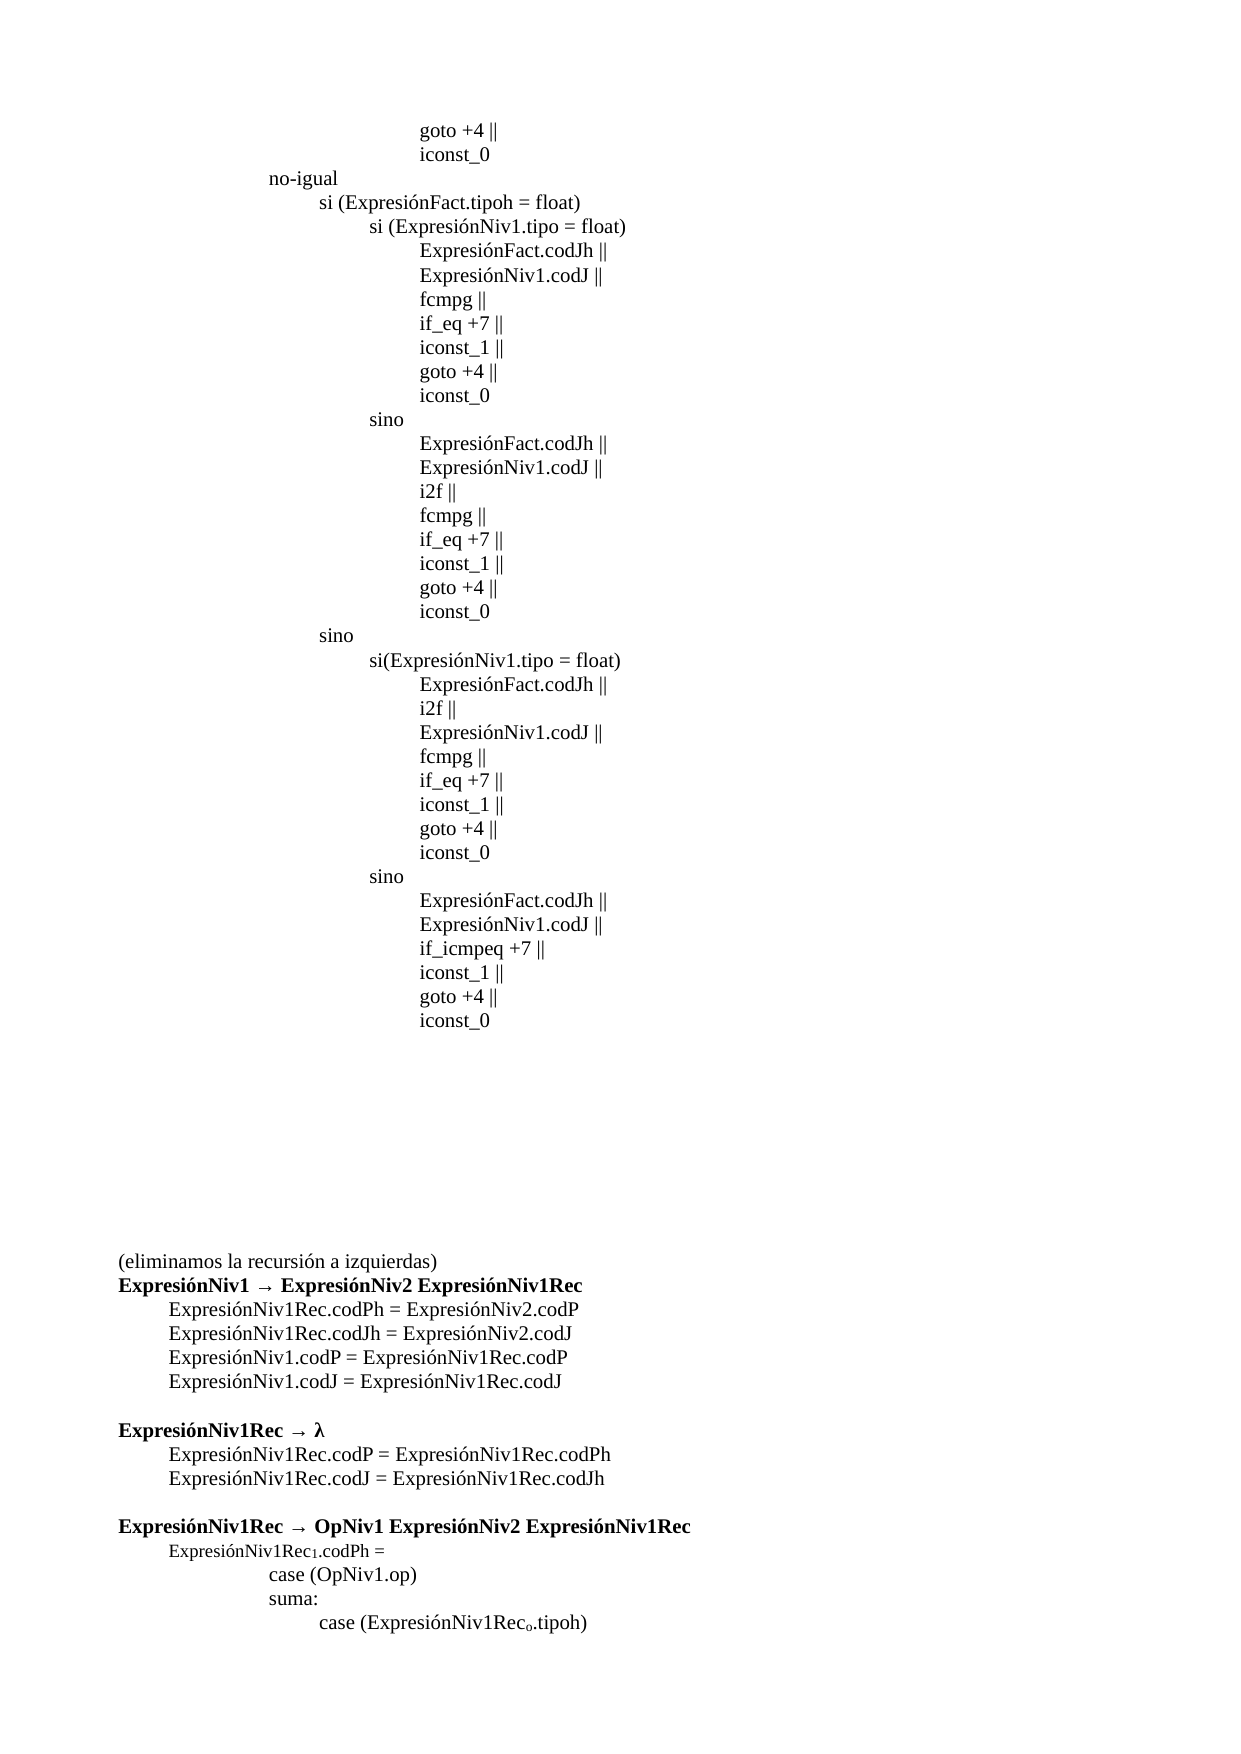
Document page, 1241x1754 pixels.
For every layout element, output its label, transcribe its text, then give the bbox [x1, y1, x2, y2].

text ExpresiónNiv1Rec.codJ = ExpresiónNiv1Rec.codJh [118, 1466, 1122, 1490]
text iconst_0 [118, 383, 1122, 407]
text ExpresiónNiv1Rec → λ [118, 1417, 1122, 1442]
text if_eq +7 || [118, 768, 1122, 792]
text iconst_1 || [118, 551, 1122, 575]
text if_eq +7 || [118, 311, 1122, 335]
text suma: [118, 1586, 1122, 1610]
text iconst_1 || [118, 960, 1122, 984]
text sino [118, 623, 1122, 647]
text goto +4 || [118, 816, 1122, 840]
text ExpresiónFact.codJh || [118, 431, 1122, 455]
text fcmpg || [118, 744, 1122, 768]
text fcmpg || [118, 503, 1122, 527]
text ExpresiónNiv1.codJ || [118, 455, 1122, 479]
text ExpresiónNiv1Rec.codPh = ExpresiónNiv2.codP [118, 1297, 1122, 1321]
text ExpresiónNiv1.codJ || [118, 912, 1122, 936]
text goto +4 || [118, 575, 1122, 599]
text no-igual [118, 166, 1122, 190]
text sino [118, 864, 1122, 888]
text iconst_0 [118, 142, 1122, 166]
text si (ExpresiónNiv1.tipo = float) [118, 214, 1122, 238]
text iconst_1 || [118, 335, 1122, 359]
text goto +4 || [118, 359, 1122, 383]
text ExpresiónNiv1Rec → OpNiv1 ExpresiónNiv2 ExpresiónNiv1Rec [118, 1514, 1122, 1538]
text goto +4 || [118, 984, 1122, 1008]
text ExpresiónFact.codJh || [118, 238, 1122, 262]
text ExpresiónFact.codJh || [118, 672, 1122, 696]
text iconst_0 [118, 840, 1122, 864]
text fcmpg || [118, 287, 1122, 311]
text ExpresiónNiv1Rec.codP = ExpresiónNiv1Rec.codPh [118, 1442, 1122, 1466]
text ExpresiónNiv1Rec.codJh = ExpresiónNiv2.codJ [118, 1321, 1122, 1345]
text (eliminamos la recursión a izquierdas) [118, 1249, 1122, 1273]
text iconst_0 [118, 599, 1122, 623]
text iconst_0 [118, 1008, 1122, 1032]
text iconst_1 || [118, 792, 1122, 816]
text ExpresiónNiv1 → ExpresiónNiv2 ExpresiónNiv1Rec [118, 1273, 1122, 1297]
text if_icmpeq +7 || [118, 936, 1122, 960]
text si (ExpresiónFact.tipoh = float) [118, 190, 1122, 214]
text case (OpNiv1.op) [118, 1562, 1122, 1586]
text sino [118, 407, 1122, 431]
text ExpresiónNiv1.codP = ExpresiónNiv1Rec.codP [118, 1345, 1122, 1369]
text i2f || [118, 479, 1122, 503]
text goto +4 || [118, 118, 1122, 142]
text ExpresiónFact.codJh || [118, 888, 1122, 912]
text si(ExpresiónNiv1.tipo = float) [118, 647, 1122, 672]
text ExpresiónNiv1.codJ = ExpresiónNiv1Rec.codJ [118, 1369, 1122, 1393]
text if_eq +7 || [118, 527, 1122, 551]
text i2f || [118, 696, 1122, 720]
text ExpresiónNiv1.codJ || [118, 262, 1122, 287]
text ExpresiónNiv1Rec1.codPh = [118, 1538, 1122, 1562]
text case (ExpresiónNiv1Reco.tipoh) [118, 1610, 1122, 1634]
text ExpresiónNiv1.codJ || [118, 720, 1122, 744]
